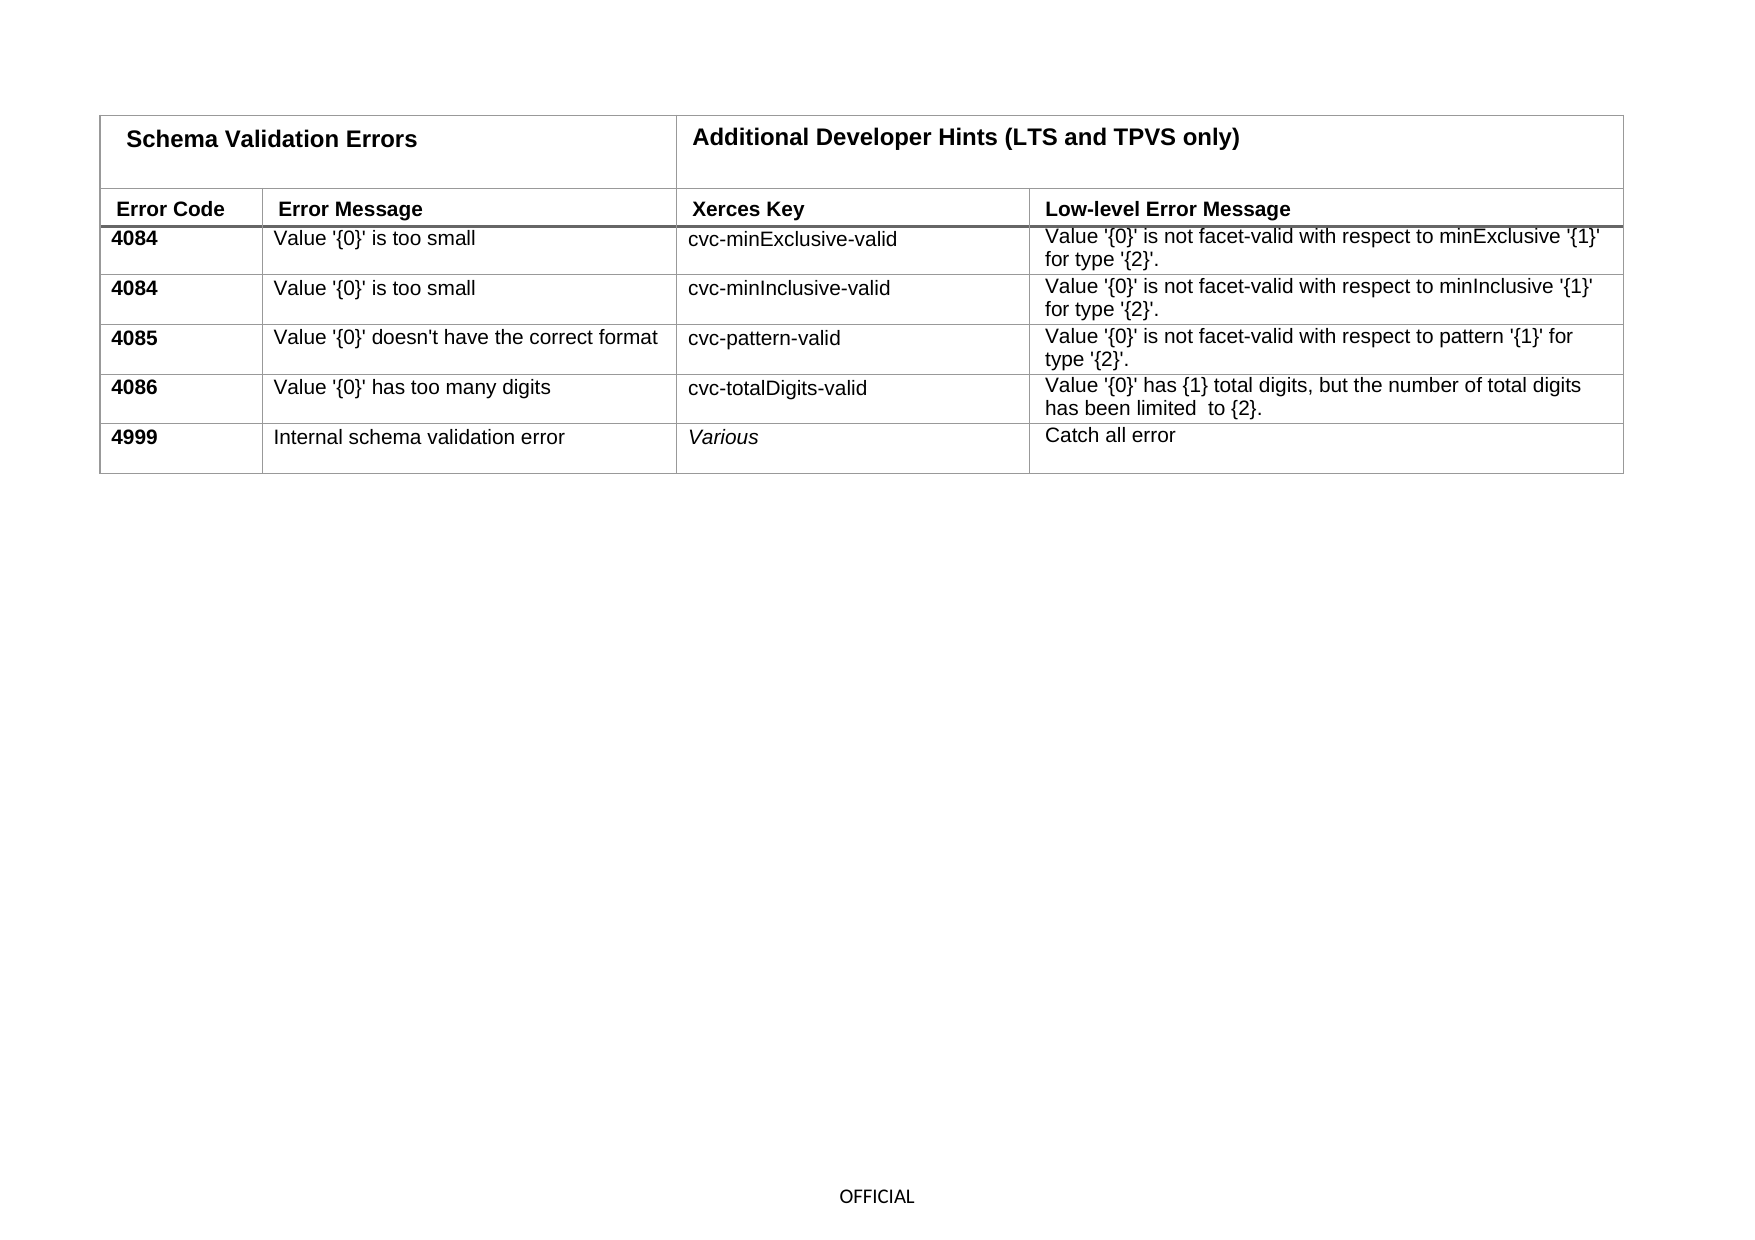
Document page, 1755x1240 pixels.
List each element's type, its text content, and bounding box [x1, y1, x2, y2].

table_cell cvc-minInclusive-valid [677, 275, 1029, 324]
table_cell cvc-pattern-valid [677, 325, 1029, 373]
table_cell Value '{0}' has too many digits [263, 375, 676, 423]
table_cell Value '{0}' is not facet-valid with respect to minInclusive '{1}' for type '{2}'. [1030, 275, 1623, 324]
table_cell Value '{0}' is too small [263, 228, 676, 274]
table_header Schema Validation Errors [101, 116, 676, 188]
table_cell Error Message [263, 189, 676, 224]
table_cell Value '{0}' is not facet-valid with respect to minExclusive '{1}' for type '{2}'. [1030, 228, 1623, 274]
table_header Additional Developer Hints (LTS and TPVS only) [677, 116, 1623, 188]
table_cell Value '{0}' has {1} total digits, but the number of total digits has been limited to {2}. [1030, 375, 1623, 423]
table_cell Value '{0}' is not facet-valid with respect to pattern '{1}' for type '{2}'. [1030, 325, 1623, 373]
table_cell 4084 [101, 275, 262, 324]
table_cell 4086 [101, 375, 262, 423]
table_cell Value '{0}' is too small [263, 275, 676, 324]
table_cell Catch all error [1030, 424, 1623, 473]
table_cell 4084 [101, 228, 262, 274]
table_cell Internal schema validation error [263, 424, 676, 473]
table_cell 4999 [101, 424, 262, 473]
table_cell Xerces Key [677, 189, 1029, 224]
table_cell cvc-totalDigits-valid [677, 375, 1029, 423]
table_cell Low-level Error Message [1030, 189, 1623, 224]
table_cell Value '{0}' doesn't have the correct format [263, 325, 676, 373]
table_cell cvc-minExclusive-valid [677, 228, 1029, 274]
table_cell 4085 [101, 325, 262, 373]
table_cell Error Code [101, 189, 262, 224]
table_cell Various [677, 424, 1029, 473]
